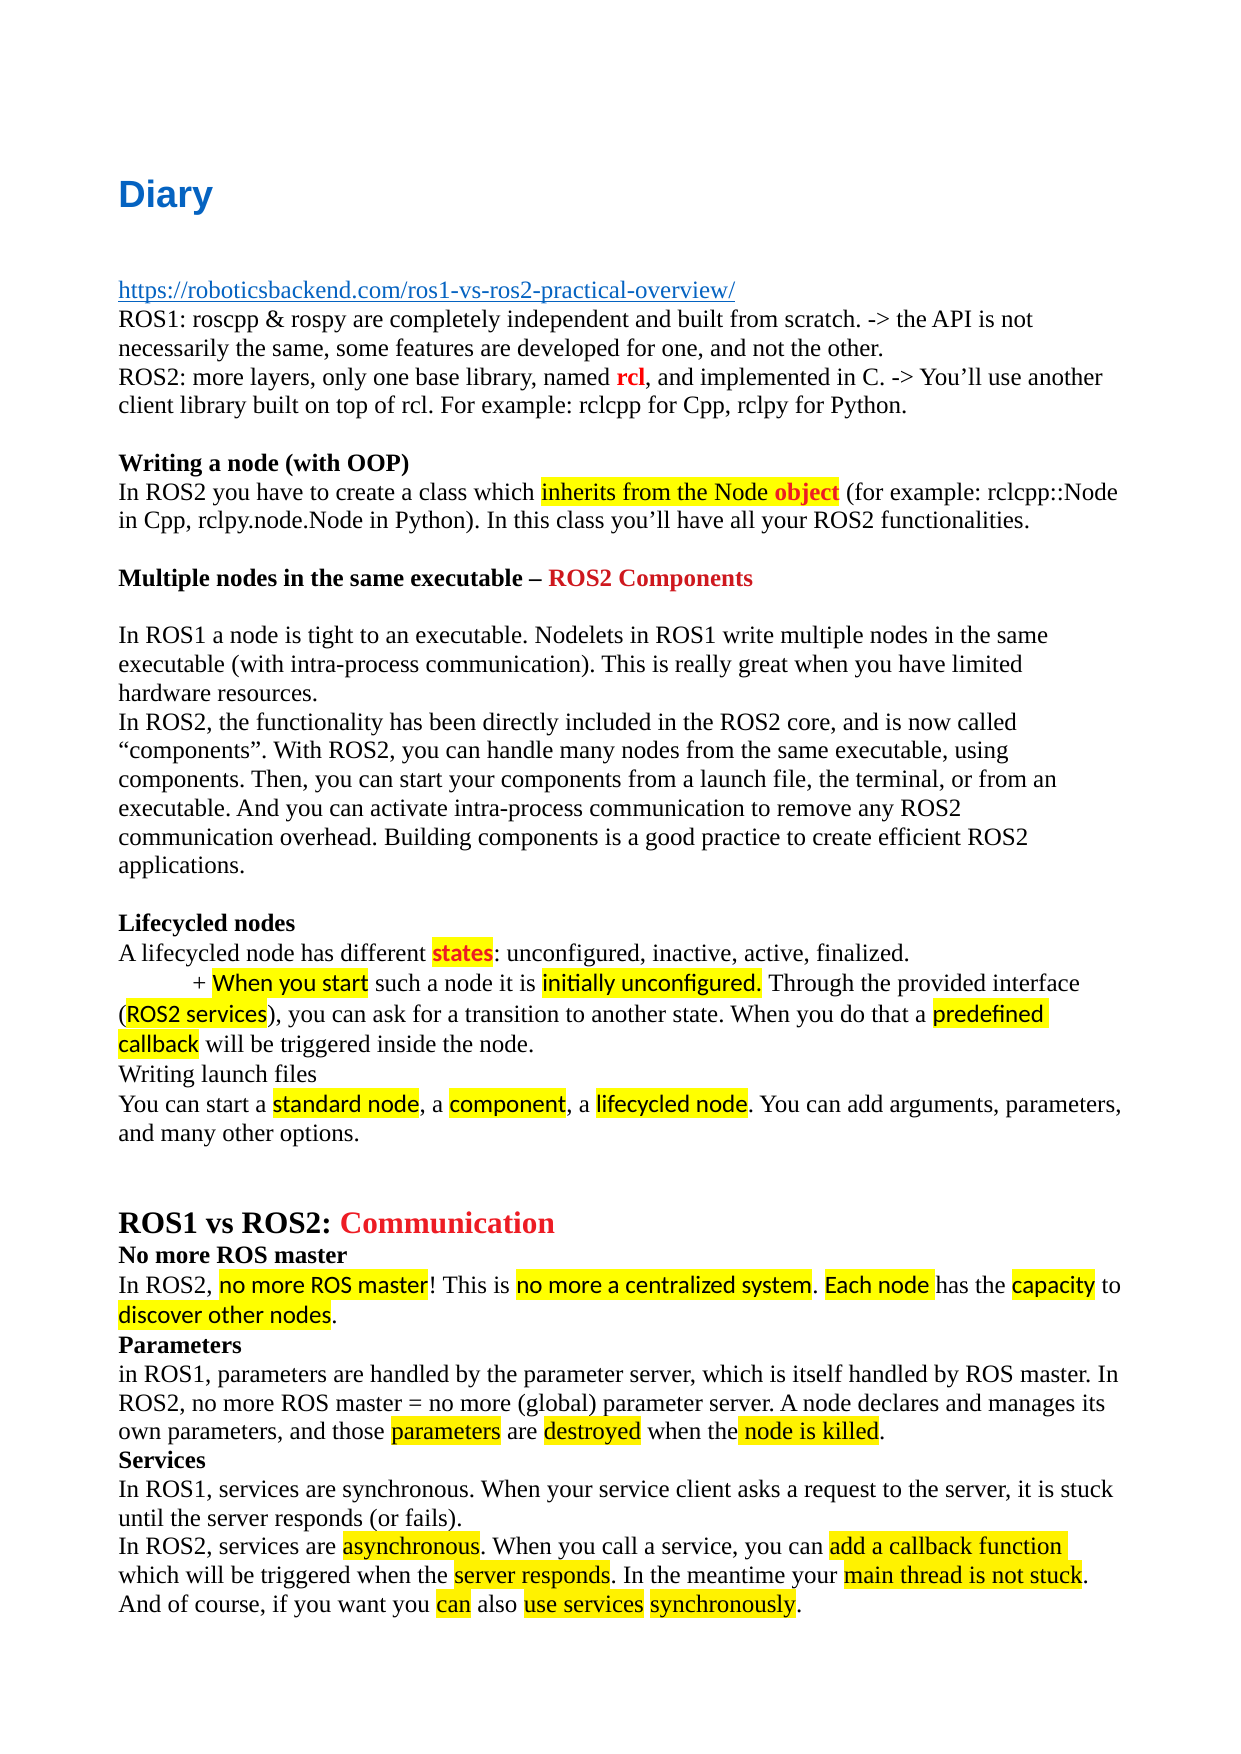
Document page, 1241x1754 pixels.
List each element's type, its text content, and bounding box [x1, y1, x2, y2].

text Lifecycled nodes [118, 908, 1122, 937]
text ROS1: roscpp & rospy are completely independent and built from scratch. -> the API is not necessarily the same, some features are developed for one, and not the other. [118, 304, 1122, 362]
text Writing a node (with OOP) [118, 448, 1122, 477]
text In ROS2 you have to create a class which inherits from the Node object (for example: rclcpp::Node in Cpp, rclpy.node.Node in Python). In this class you’ll have all your ROS2 functionalities. [118, 477, 1122, 534]
text In ROS2, the functionality has been directly included in the ROS2 core, and is now called “components”. With ROS2, you can handle many nodes from the same executable, using components. Then, you can start your components from a launch file, the terminal, or from an executable. And you can activate intra-process communication to remove any ROS2 communication overhead. Building components is a good practice to create efficient ROS2 applications. [118, 707, 1122, 879]
text Writing launch files [118, 1059, 1122, 1088]
text A lifecycled node has different states: unconfigured, inactive, active, finalized. [118, 937, 1122, 967]
text You can start a standard node, a component, a lifecycled node. You can add arguments, parameters, and many other options. [118, 1088, 1122, 1147]
text + When you start such a node it is initially unconfigured. Through the provided interface (ROS2 services), you can ask for a transition to another state. When you do that a predefined callback will be triggered inside the node. [118, 967, 1122, 1059]
subtitle Diary [118, 172, 1122, 216]
text In ROS1, services are synchronous. When your service client asks a request to the server, it is stuck until the server responds (or fails). [118, 1474, 1122, 1531]
text ROS1 vs ROS2: Communication [118, 1204, 1122, 1240]
text Services [118, 1445, 1122, 1474]
text https://roboticsbackend.com/ros1-vs-ros2-practical-overview/ [118, 276, 1122, 304]
text Multiple nodes in the same executable – ROS2 Components [118, 563, 1122, 592]
text ROS2: more layers, only one base library, named rcl, and implemented in C. -> You’ll use another client library built on top of rcl. For example: rclcpp for Cpp, rclpy for Python. [118, 362, 1122, 419]
text In ROS2, no more ROS master! This is no more a centralized system. Each node has the capacity to discover other nodes. [118, 1269, 1122, 1330]
text in ROS1, parameters are handled by the parameter server, which is itself handled by ROS master. In ROS2, no more ROS master = no more (global) parameter server. A node declares and manages its own parameters, and those parameters are destroyed when the node is killed. [118, 1359, 1122, 1445]
text In ROS1 a node is tight to an executable. Nodelets in ROS1 write multiple nodes in the same executable (with intra-process communication). This is really great when you have limited hardware resources. [118, 621, 1122, 707]
text Parameters [118, 1330, 1122, 1359]
text In ROS2, services are asynchronous. When you call a service, you can add a callback function which will be triggered when the server responds. In the meantime your main thread is not stuck. And of course, if you want you can also use services synchronously. [118, 1531, 1122, 1618]
text No more ROS master [118, 1240, 1122, 1269]
